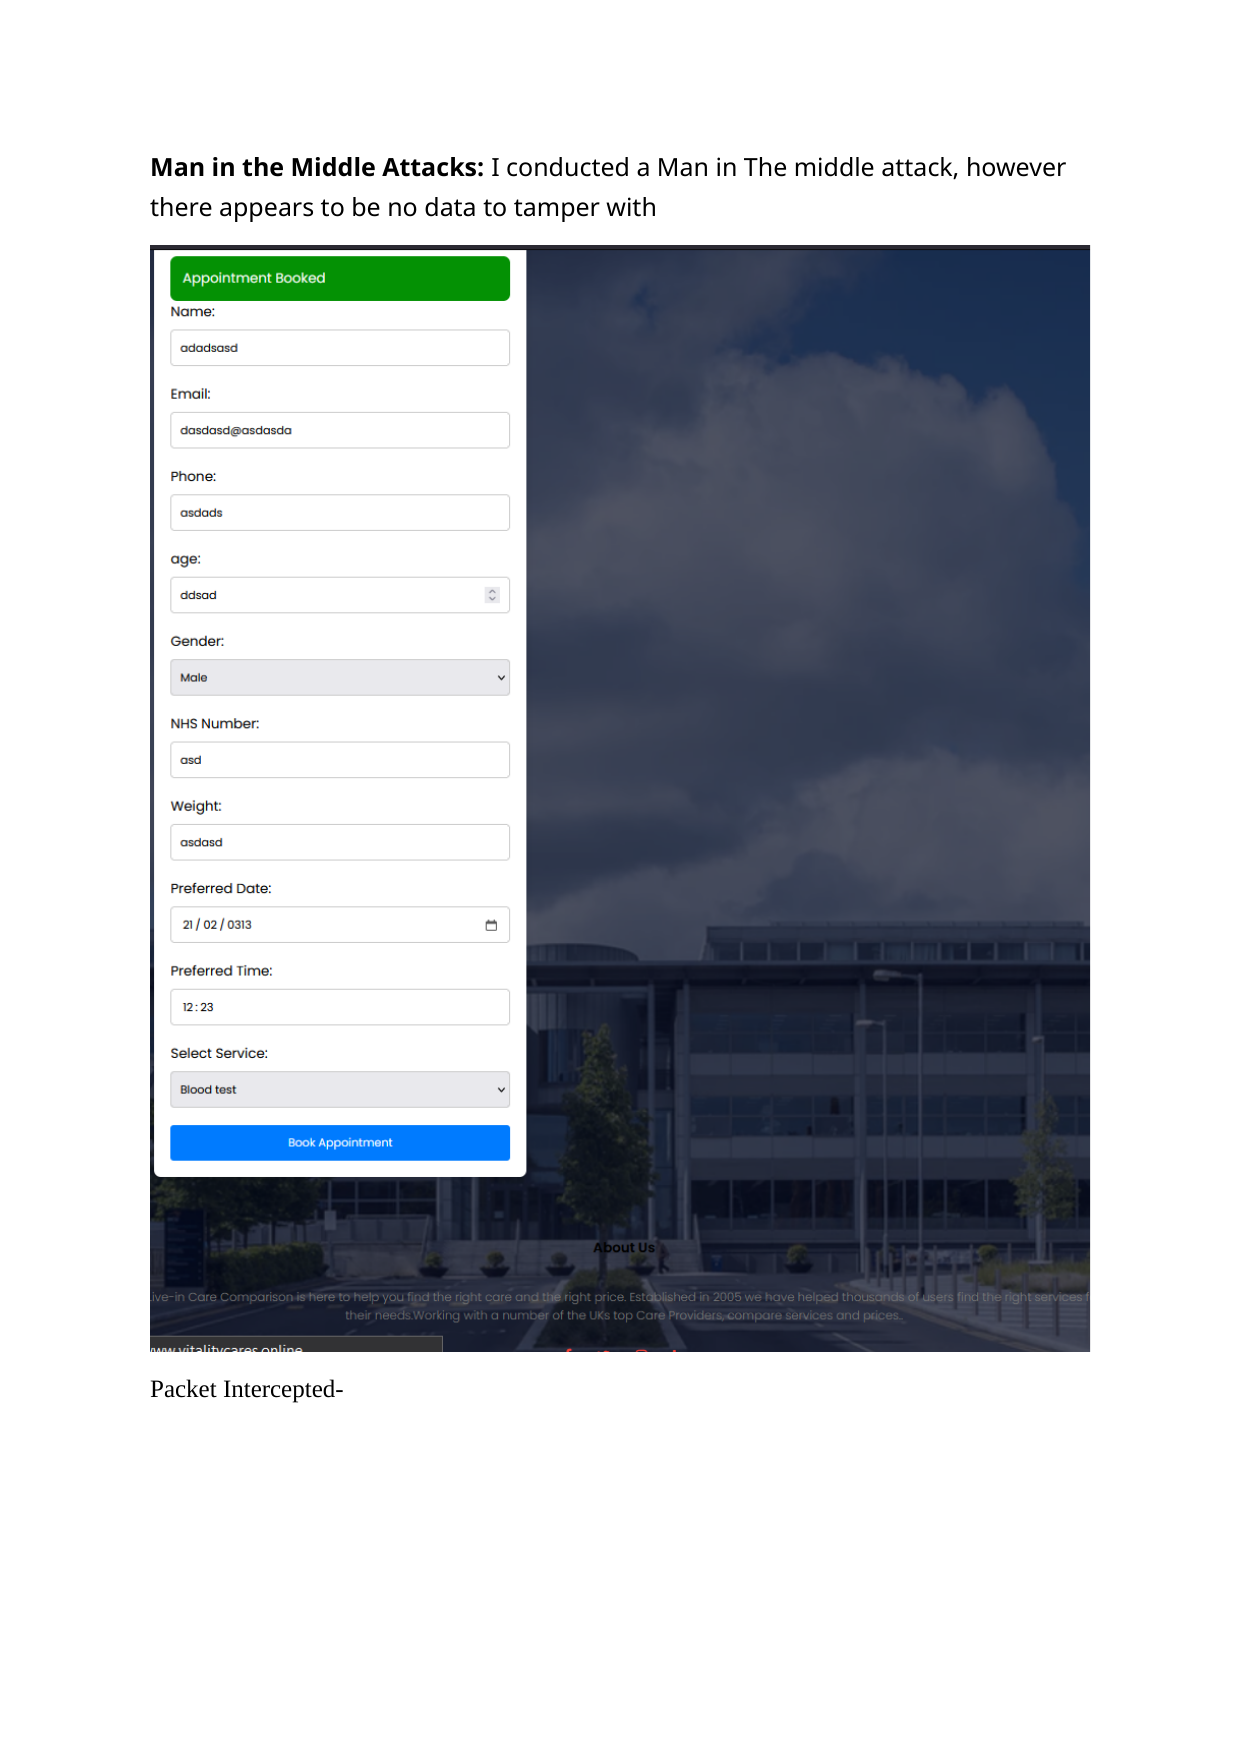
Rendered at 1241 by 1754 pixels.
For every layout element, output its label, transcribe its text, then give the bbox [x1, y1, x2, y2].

text Packet Intercepted- [150, 1374, 1090, 1402]
text Man in the Middle Attacks: I conducted a Man in The middle attack, however there appears to be no data to tamper with [150, 150, 1090, 223]
